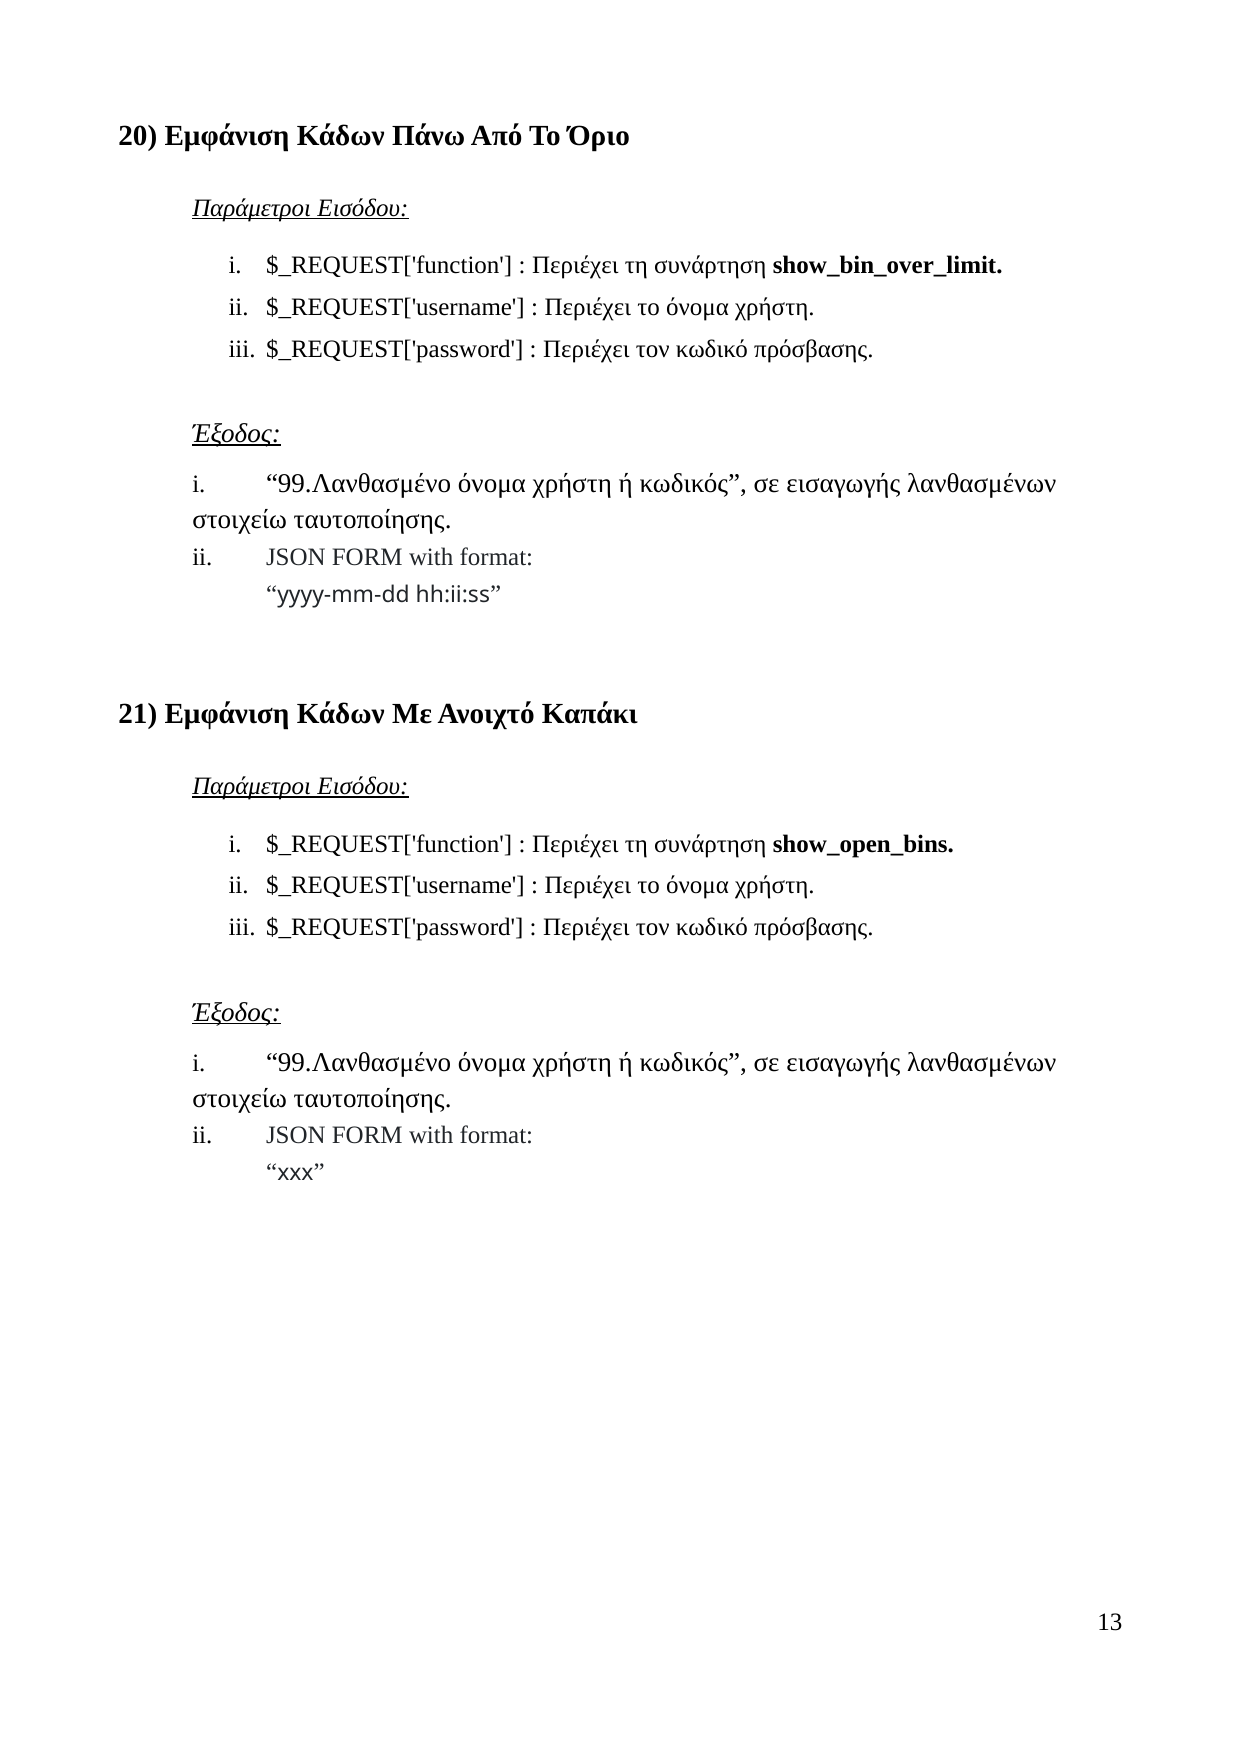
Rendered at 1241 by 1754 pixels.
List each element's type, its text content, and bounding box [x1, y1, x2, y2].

text Έξοδος: [192, 417, 1122, 448]
subtitle Παράμετροι Εισόδου: [192, 193, 1122, 222]
text Έξοδος: [192, 996, 1122, 1027]
list $_REQUEST['function'] : Περιέχει τη συνάρτηση show_bin_over_limit. [228, 251, 1122, 279]
list $_REQUEST['username'] : Περιέχει το όνομα χρήστη. [228, 871, 1122, 899]
list JSON FORM with format: [192, 542, 1122, 571]
list $_REQUEST['function'] : Περιέχει τη συνάρτηση show_open_bins. [228, 829, 1122, 858]
subtitle 20) Εμφάνιση Κάδων Πάνω Από Το Όριο [118, 118, 1122, 152]
text “xxx” [192, 1156, 1122, 1187]
list $_REQUEST['password'] : Περιέχει τον κωδικό πρόσβασης. [228, 334, 1122, 363]
list $_REQUEST['password'] : Περιέχει τον κωδικό πρόσβασης. [228, 912, 1122, 941]
subtitle Παράμετροι Εισόδου: [192, 771, 1122, 800]
list “99.Λανθασμένο όνομα χρήστη ή κωδικός”, σε εισαγωγής λανθασμένων στοιχείω ταυτοποίησης. [192, 1046, 1122, 1113]
list $_REQUEST['username'] : Περιέχει το όνομα χρήστη. [228, 292, 1122, 321]
list JSON FORM with format: [192, 1120, 1122, 1149]
text “yyyy-mm-dd hh:ii:ss” [192, 577, 1122, 609]
list “99.Λανθασμένο όνομα χρήστη ή κωδικός”, σε εισαγωγής λανθασμένων στοιχείω ταυτοποίησης. [192, 468, 1122, 534]
subtitle 21) Εμφάνιση Κάδων Με Ανοιχτό Καπάκι [118, 696, 1122, 730]
